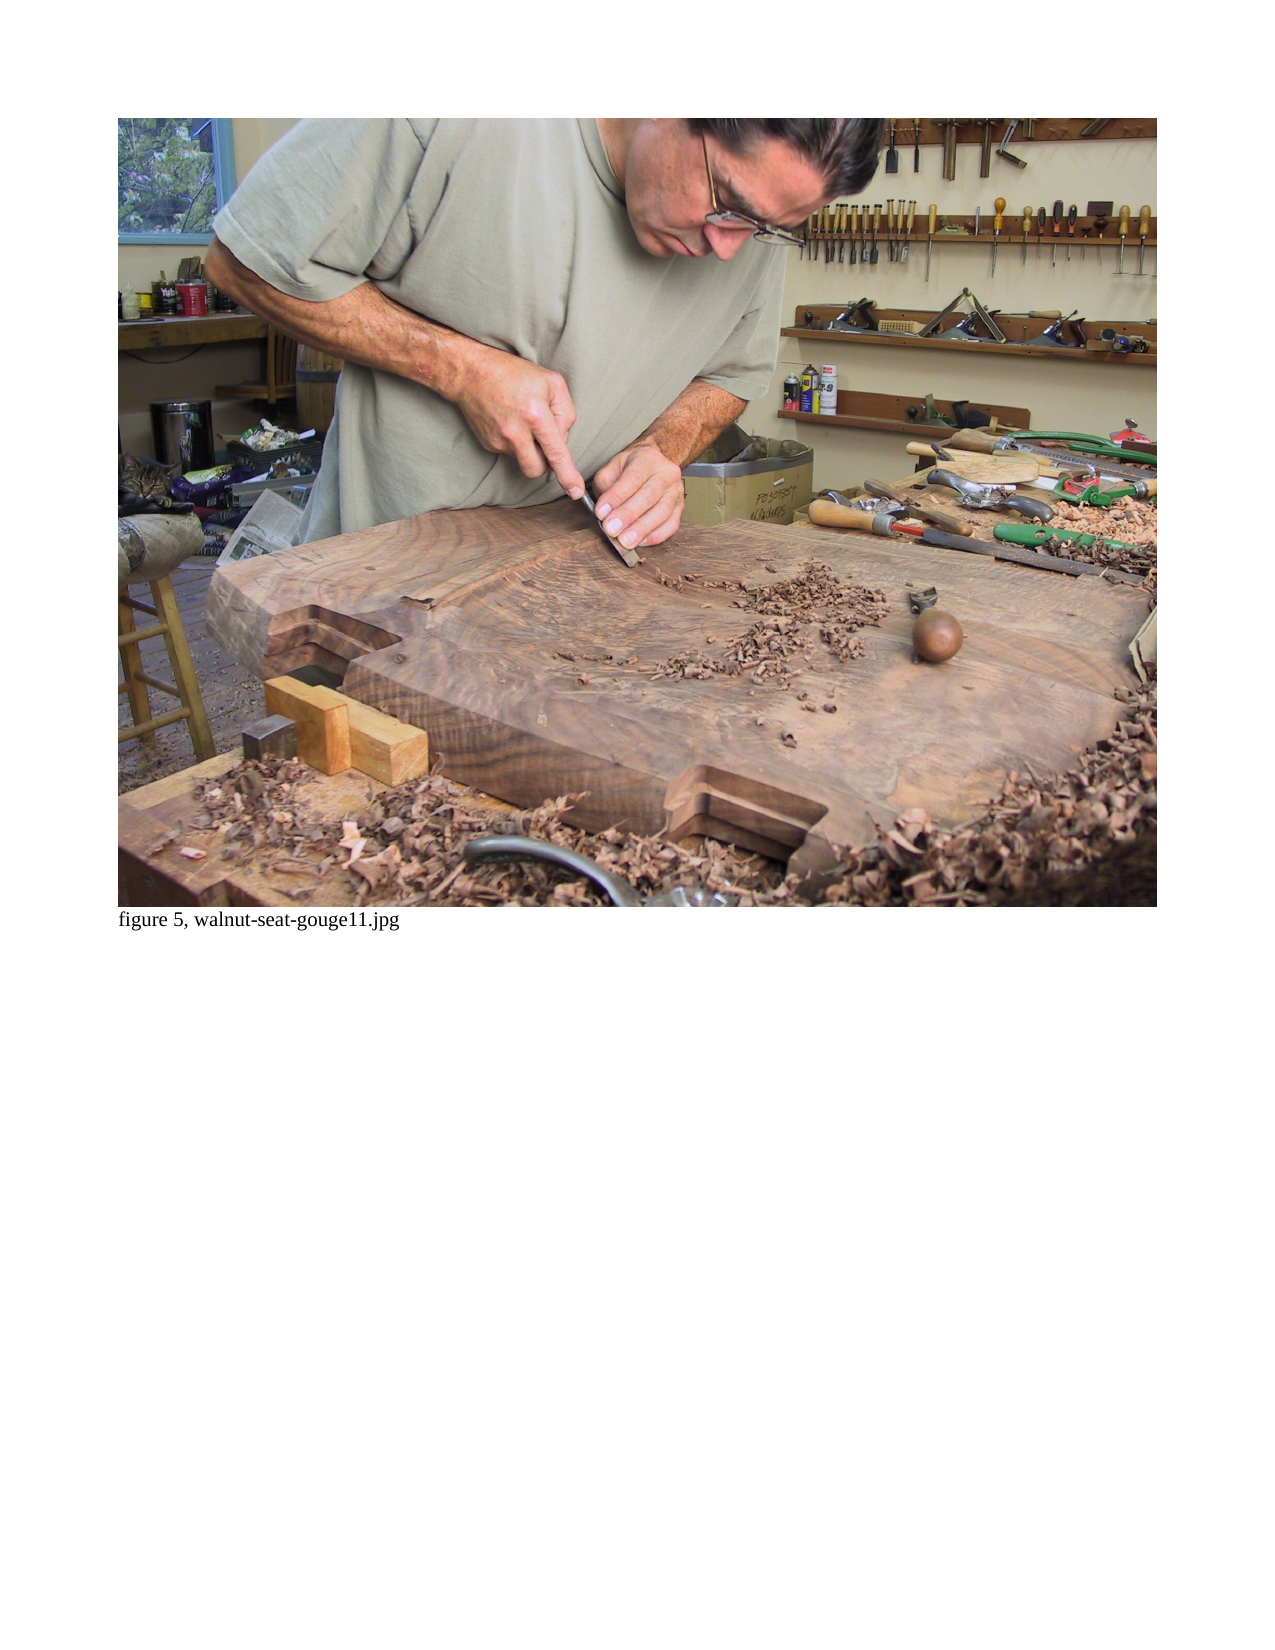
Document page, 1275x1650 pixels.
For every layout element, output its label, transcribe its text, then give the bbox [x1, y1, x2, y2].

text figure 5, walnut-seat-gouge11.jpg [118, 907, 1157, 931]
picture [118, 118, 1157, 907]
